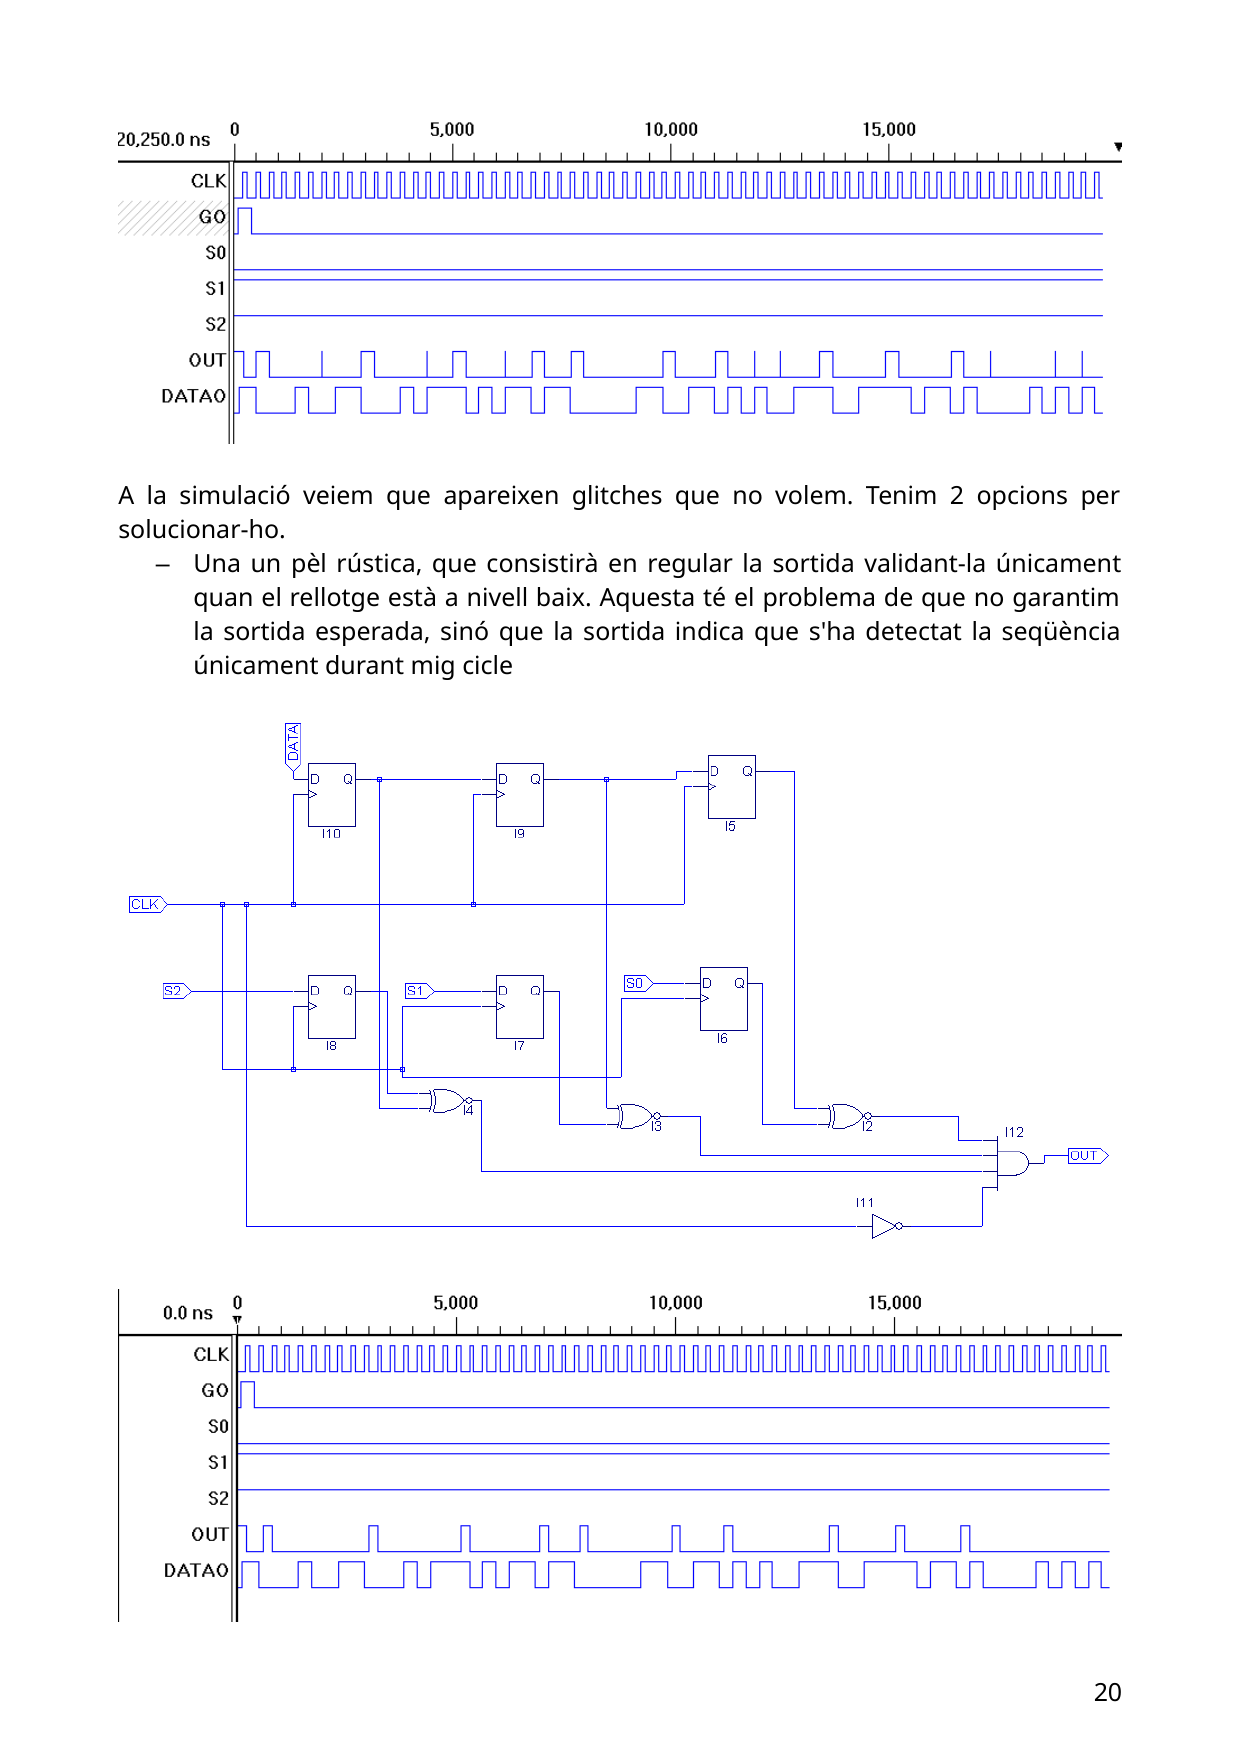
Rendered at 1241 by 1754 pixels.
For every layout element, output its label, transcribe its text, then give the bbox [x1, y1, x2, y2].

list Una un pèl rústica, que consistirà en regular la sortida validant-la únicament quan el rellotge està a nivell baix. Aquesta té el problema de que no garantim la sortida esperada, sinó que la sortida indica que s'ha detectat la seqüència únicament durant mig cicle [156, 546, 1122, 681]
picture [118, 1289, 1122, 1622]
picture [118, 681, 1122, 1256]
text A la simulació veiem que apareixen glitches que no volem. Tenim 2 opcions per solucionar-ho. [118, 477, 1122, 546]
picture [118, 118, 1122, 444]
